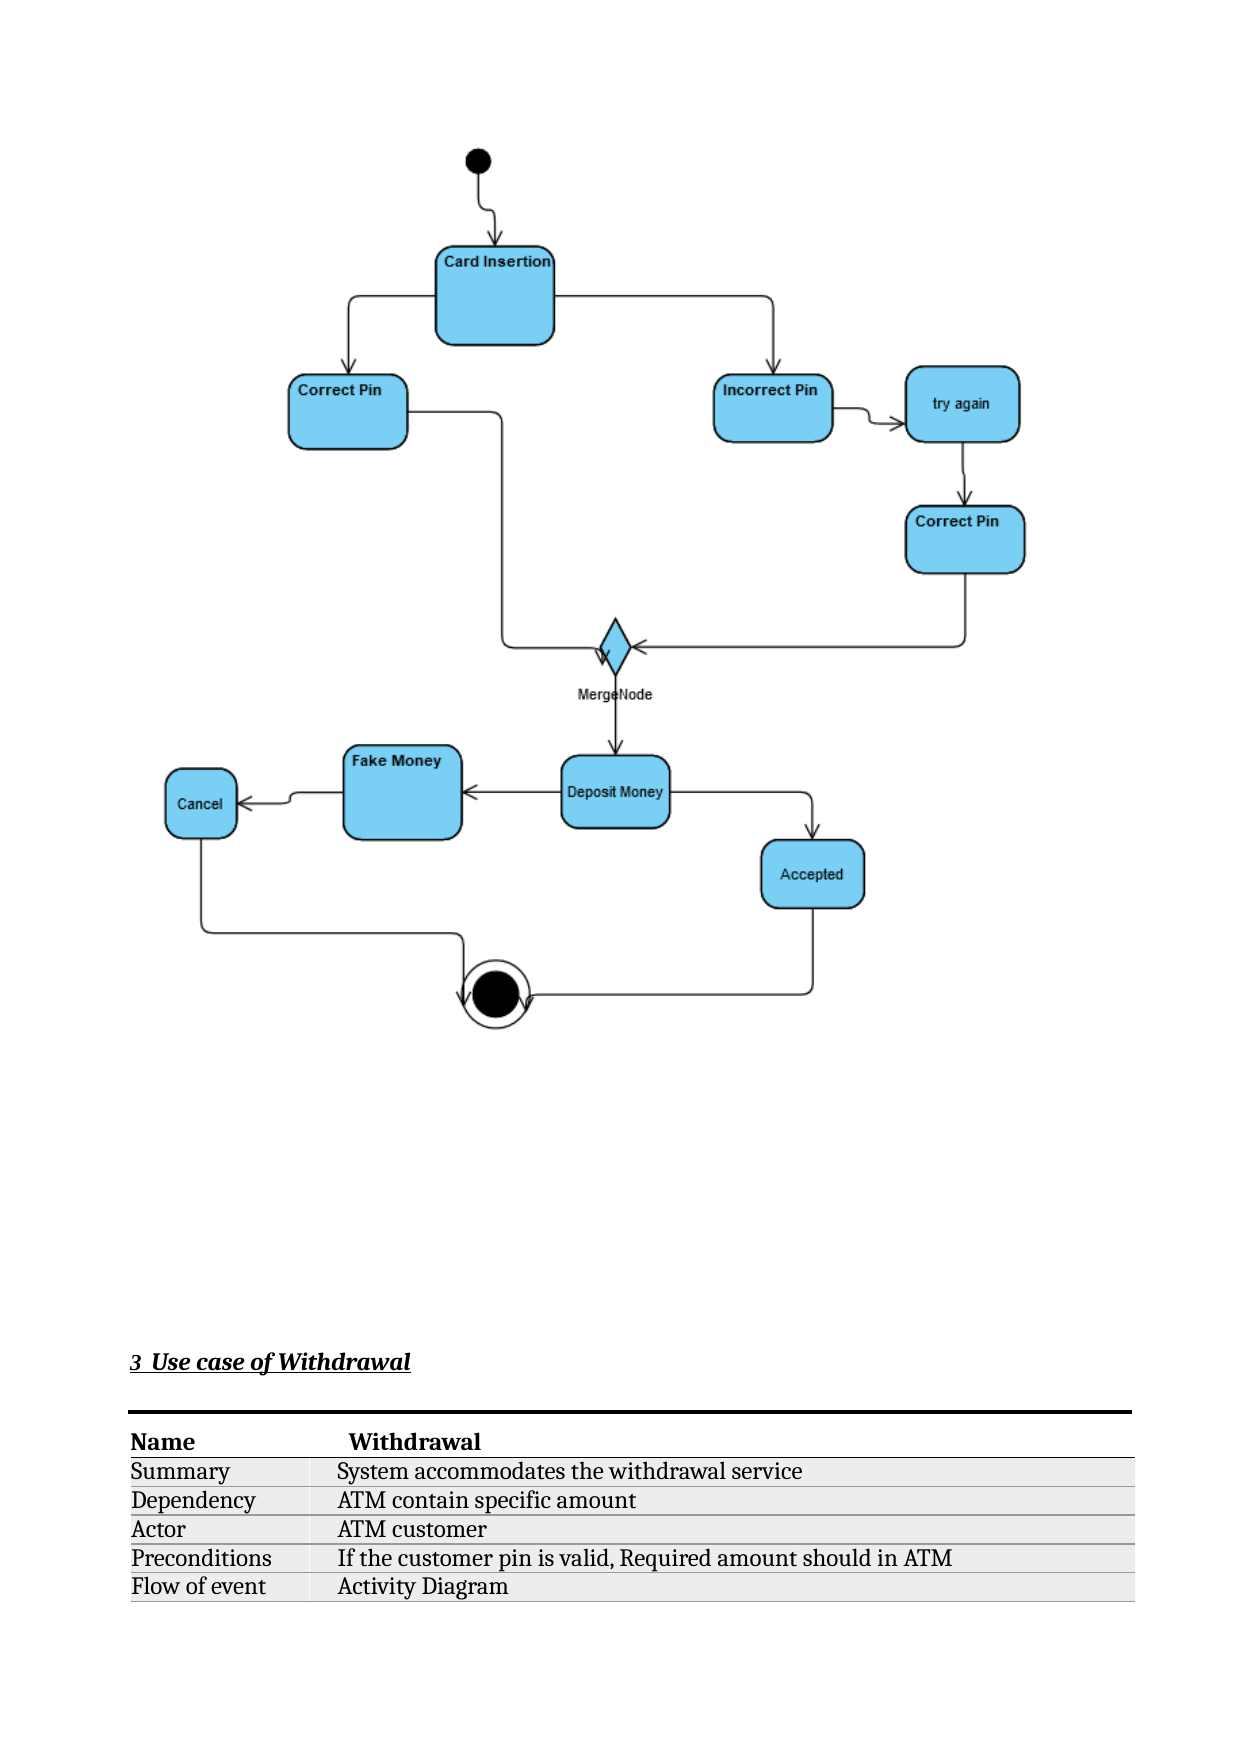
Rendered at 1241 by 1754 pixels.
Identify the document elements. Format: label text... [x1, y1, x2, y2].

text Name Withdrawal [130, 1428, 1122, 1457]
table_cell Actor [131, 1516, 309, 1543]
table_header Summary [131, 1458, 309, 1486]
table_cell If the customer pin is valid, Required amount should in ATM [310, 1545, 1135, 1572]
table_header System accommodates the withdrawal service [310, 1458, 1135, 1486]
table_cell Preconditions [131, 1545, 309, 1572]
table_cell Dependency [131, 1487, 309, 1514]
table_cell Activity Diagram [310, 1573, 1135, 1601]
list Use case of Withdrawal [130, 1347, 1122, 1376]
table_cell ATM contain specific amount [310, 1487, 1135, 1514]
table_cell Flow of event [131, 1573, 309, 1601]
table_cell ATM customer [310, 1516, 1135, 1543]
picture [118, 118, 1147, 1042]
